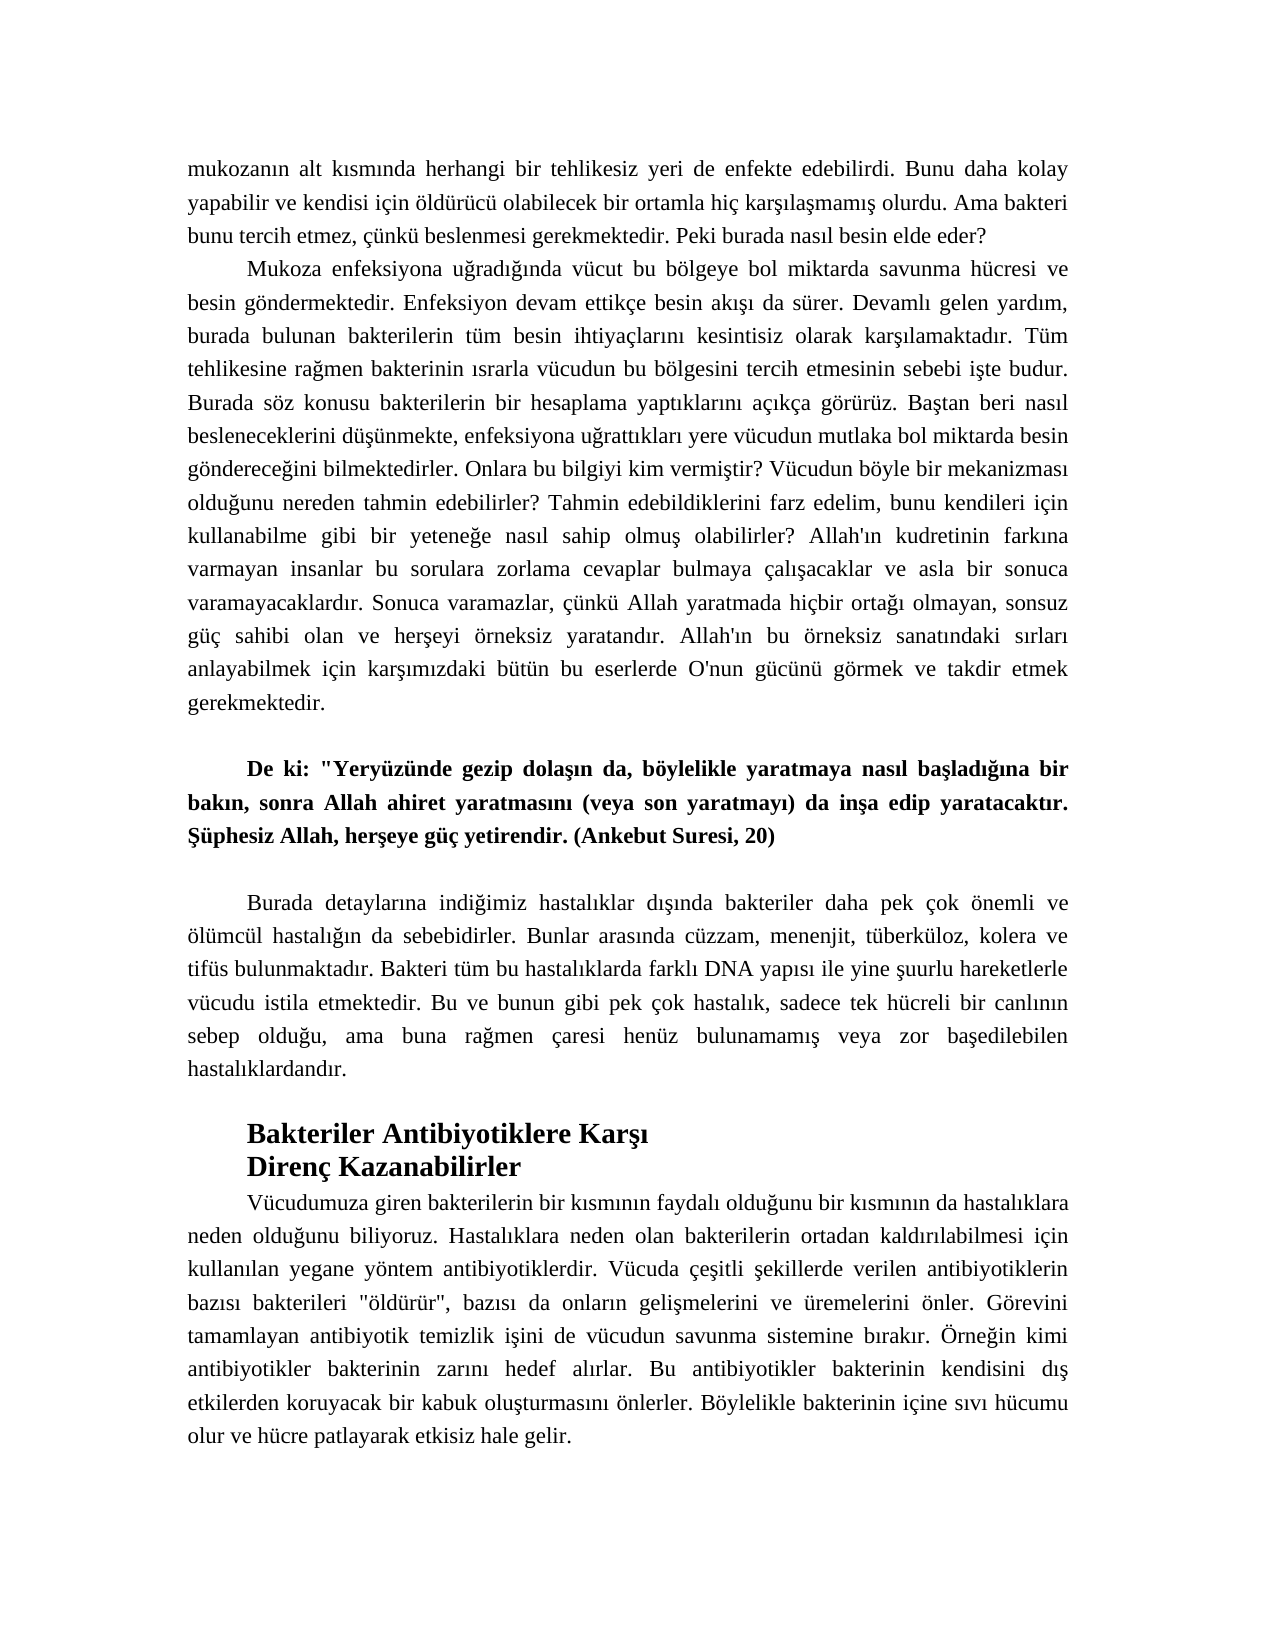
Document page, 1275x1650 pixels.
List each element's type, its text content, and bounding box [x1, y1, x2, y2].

text mukozanın alt kısmında herhangi bir tehlikesiz yeri de enfekte edebilirdi. Bunu daha kolay yapabilir ve kendisi için öldürücü olabilecek bir ortamla hiç karşılaşmamış olurdu. Ama bakteri bunu tercih etmez, çünkü beslenmesi gerekmektedir. Peki burada nasıl besin elde eder? [187, 150, 1070, 250]
text Burada detaylarına indiğimiz hastalıklar dışında bakteriler daha pek çok önemli ve ölümcül hastalığın da sebebidirler. Bunlar arasında cüzzam, menenjit, tüberküloz, kolera ve tifüs bulunmaktadır. Bakteri tüm bu hastalıklarda farklı DNA yapısı ile yine şuurlu hareketlerle vücudu istila etmektedir. Bu ve bunun gibi pek çok hastalık, sadece tek hücreli bir canlının sebep olduğu, ama buna rağmen çaresi henüz bulunamamış veya zor başedilebilen hastalıklardandır. [187, 883, 1070, 1083]
text Mukoza enfeksiyona uğradığında vücut bu bölgeye bol miktarda savunma hücresi ve besin göndermektedir. Enfeksiyon devam ettikçe besin akışı da sürer. Devamlı gelen yardım, burada bulunan bakterilerin tüm besin ihtiyaçlarını kesintisiz olarak karşılamaktadır. Tüm tehlikesine rağmen bakterinin ısrarla vücudun bu bölgesini tercih etmesinin sebebi işte budur. Burada söz konusu bakterilerin bir hesaplama yaptıklarını açıkça görürüz. Baştan beri nasıl besleneceklerini düşünmekte, enfeksiyona uğrattıkları yere vücudun mutlaka bol miktarda besin göndereceğini bilmektedirler. Onlara bu bilgiyi kim vermiştir? Vücudun böyle bir mekanizması olduğunu nereden tahmin edebilirler? Tahmin edebildiklerini farz edelim, bunu kendileri için kullanabilme gibi bir yeteneğe nasıl sahip olmuş olabilirler? Allah'ın kudretinin farkına varmayan insanlar bu sorulara zorlama cevaplar bulmaya çalışacaklar ve asla bir sonuca varamayacaklardır. Sonuca varamazlar, çünkü Allah yaratmada hiçbir ortağı olmayan, sonsuz güç sahibi olan ve herşeyi örneksiz yaratandır. Allah'ın bu örneksiz sanatındaki sırları anlayabilmek için karşımızdaki bütün bu eserlerde O'nun gücünü görmek ve takdir etmek gerekmektedir. [187, 250, 1070, 717]
text Direnç Kazanabilirler [187, 1150, 1070, 1183]
text Bakteriler Antibiyotiklere Karşı [187, 1117, 1070, 1150]
text De ki: "Yeryüzünde gezip dolaşın da, böylelikle yaratmaya nasıl başladığına bir bakın, sonra Allah ahiret yaratmasını (veya son yaratmayı) da inşa edip yaratacaktır. Şüphesiz Allah, herşeye güç yetirendir. (Ankebut Suresi, 20) [187, 750, 1070, 850]
text Vücudumuza giren bakterilerin bir kısmının faydalı olduğunu bir kısmının da hastalıklara neden olduğunu biliyoruz. Hastalıklara neden olan bakterilerin ortadan kaldırılabilmesi için kullanılan yegane yöntem antibiyotiklerdir. Vücuda çeşitli şekillerde verilen antibiyotiklerin bazısı bakterileri "öldürür", bazısı da onların gelişmelerini ve üremelerini önler. Görevini tamamlayan antibiyotik temizlik işini de vücudun savunma sistemine bırakır. Örneğin kimi antibiyotikler bakterinin zarını hedef alırlar. Bu antibiyotikler bakterinin kendisini dış etkilerden koruyacak bir kabuk oluşturmasını önlerler. Böylelikle bakterinin içine sıvı hücumu olur ve hücre patlayarak etkisiz hale gelir. [187, 1183, 1070, 1450]
